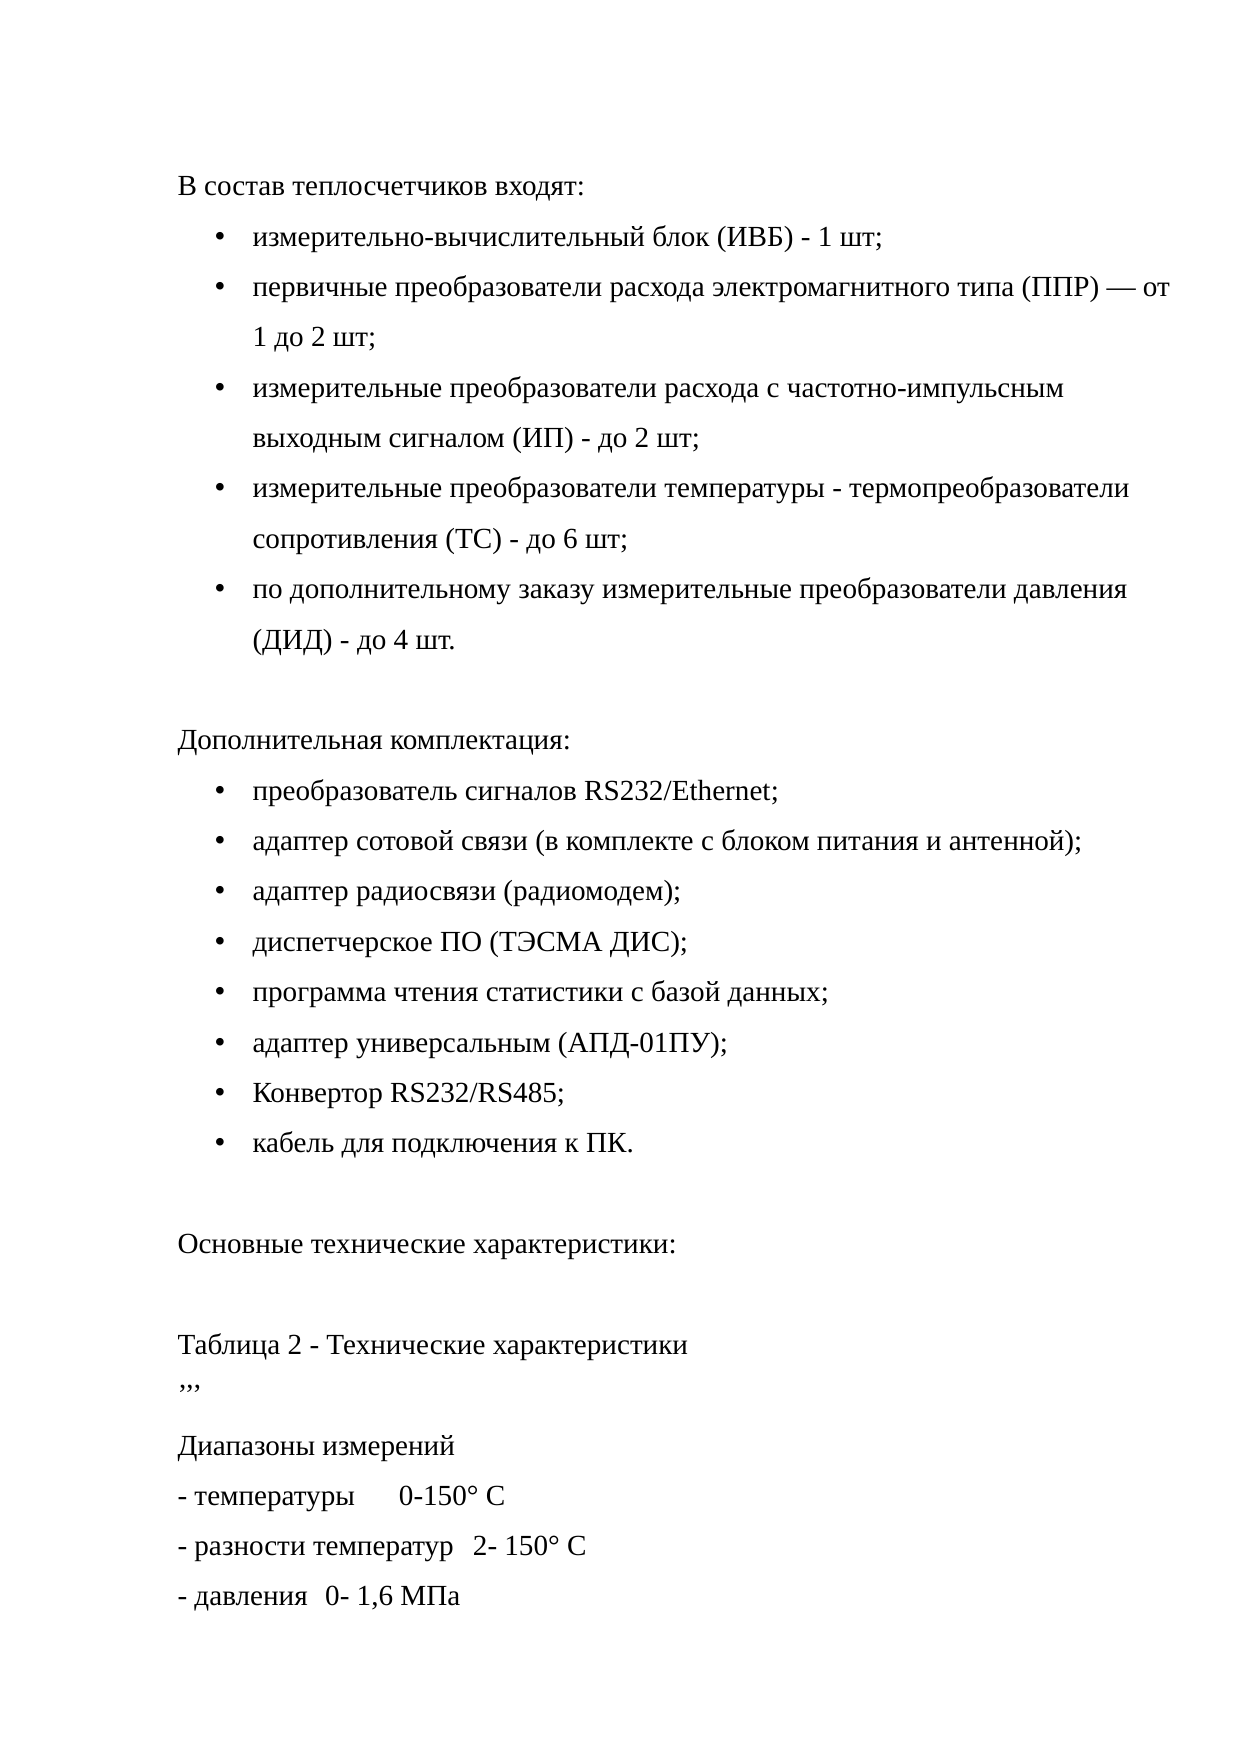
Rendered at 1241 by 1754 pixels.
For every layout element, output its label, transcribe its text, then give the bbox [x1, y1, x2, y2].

list по дополнительному заказу измерительные преобразователи давления (ДИД) - до 4 шт. [215, 571, 1181, 655]
text Дополнительная комплектация: [177, 722, 1181, 756]
list адаптер универсальным (АПД-01ПУ); [215, 1025, 1181, 1058]
text Основные технические характеристики: [177, 1226, 1181, 1260]
list Конвертор RS232/RS485; [215, 1075, 1181, 1109]
list измерительные преобразователи температуры - термопреобразователи сопротивления (ТС) - до 6 шт; [215, 471, 1181, 554]
text В состав теплосчетчиков входят: [177, 168, 1181, 202]
list измерительно-вычислительный блок (ИВБ) - 1 шт; [215, 219, 1181, 252]
text Таблица 2 - Технические характеристики [177, 1327, 1181, 1361]
text - температуры 0-150° С [177, 1478, 1181, 1511]
text - разности температур 2- 150° С [177, 1528, 1181, 1562]
list адаптер радиосвязи (радиомодем); [215, 873, 1181, 907]
list адаптер сотовой связи (в комплекте с блоком питания и антенной); [215, 823, 1181, 857]
list преобразователь сигналов RS232/Ethernet; [215, 773, 1181, 806]
text Диапазоны измерений [177, 1428, 1181, 1461]
list программа чтения статистики с базой данных; [215, 974, 1181, 1008]
list измерительные преобразователи расхода с частотно-импульсным выходным сигналом (ИП) - до 2 шт; [215, 370, 1181, 454]
list первичные преобразователи расхода электромагнитного типа (ППР) — от 1 до 2 шт; [215, 269, 1181, 353]
list кабель для подключения к ПК. [215, 1126, 1181, 1159]
list диспетчерское ПО (ТЭСМА ДИС); [215, 924, 1181, 958]
text - давления 0- 1,6 МПа [177, 1578, 1181, 1612]
text ’’’ [177, 1377, 1181, 1411]
